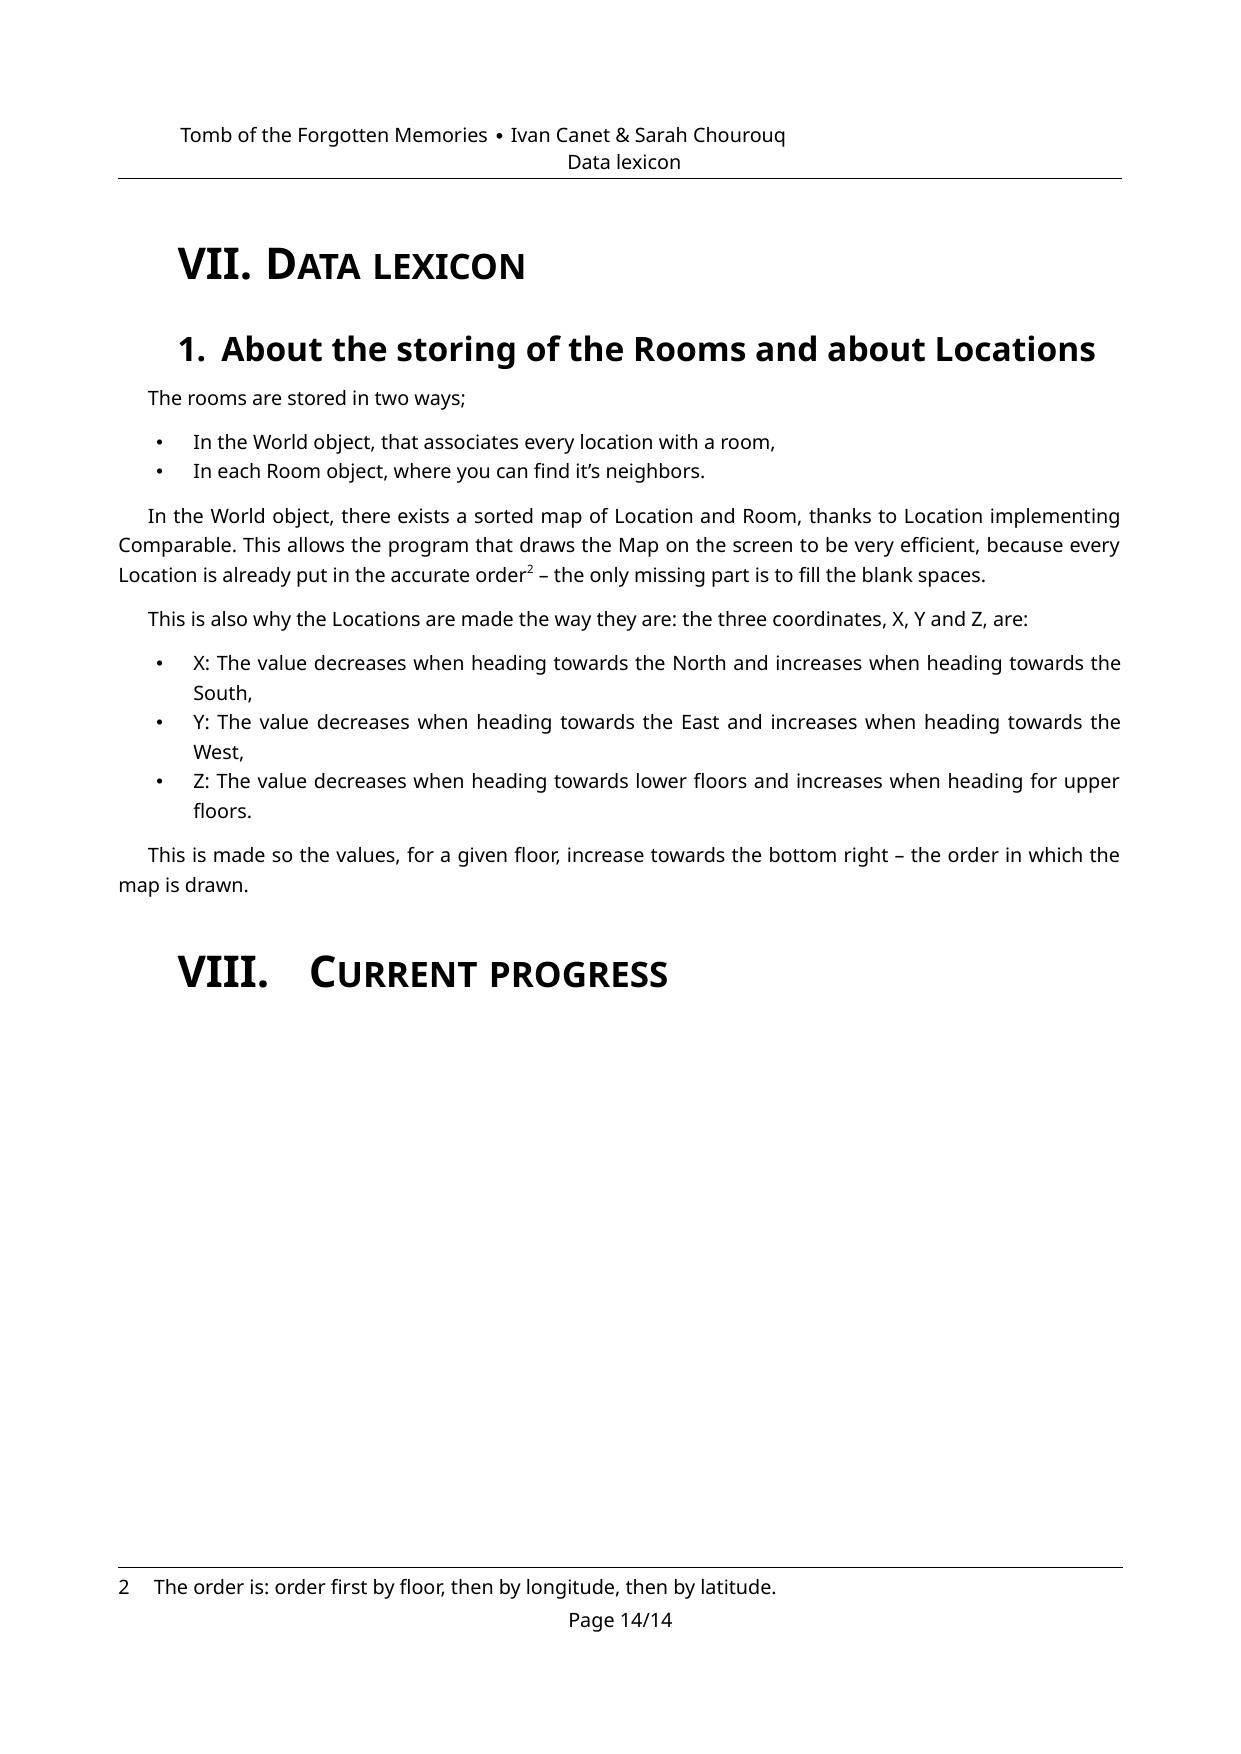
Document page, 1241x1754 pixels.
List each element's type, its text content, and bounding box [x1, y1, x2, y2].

text The order is: order first by floor, then by longitude, then by latitude. [118, 1573, 1122, 1600]
list In the World object, that associates every location with a room, [156, 428, 1122, 455]
subtitle Current progress [177, 940, 1122, 1000]
subtitle Data lexicon [177, 233, 1122, 292]
list Z: The value decreases when heading towards lower floors and increases when heading for upper floors. [156, 768, 1122, 824]
subtitle About the storing of the Rooms and about Locations [177, 326, 1122, 372]
list In each Room object, where you can find it’s neighbors. [156, 458, 1122, 485]
list X: The value decreases when heading towards the North and increases when heading towards the South, [156, 649, 1122, 706]
text This is also why the Locations are made the way they are: the three coordinates, X, Y and Z, are: [118, 605, 1122, 632]
text This is made so the values, for a given floor, increase towards the bottom right – the order in which the map is drawn. [118, 842, 1122, 898]
text In the World object, there exists a sorted map of Location and Room, thanks to Location implementing Comparable. This allows the program that draws the Map on the screen to be very efficient, because every Location is already put in the accurate order – the only missing part is to fill the blank spaces. [118, 502, 1122, 588]
list Y: The value decreases when heading towards the East and increases when heading towards the West, [156, 709, 1122, 765]
text The rooms are stored in two ways; [118, 384, 1122, 411]
